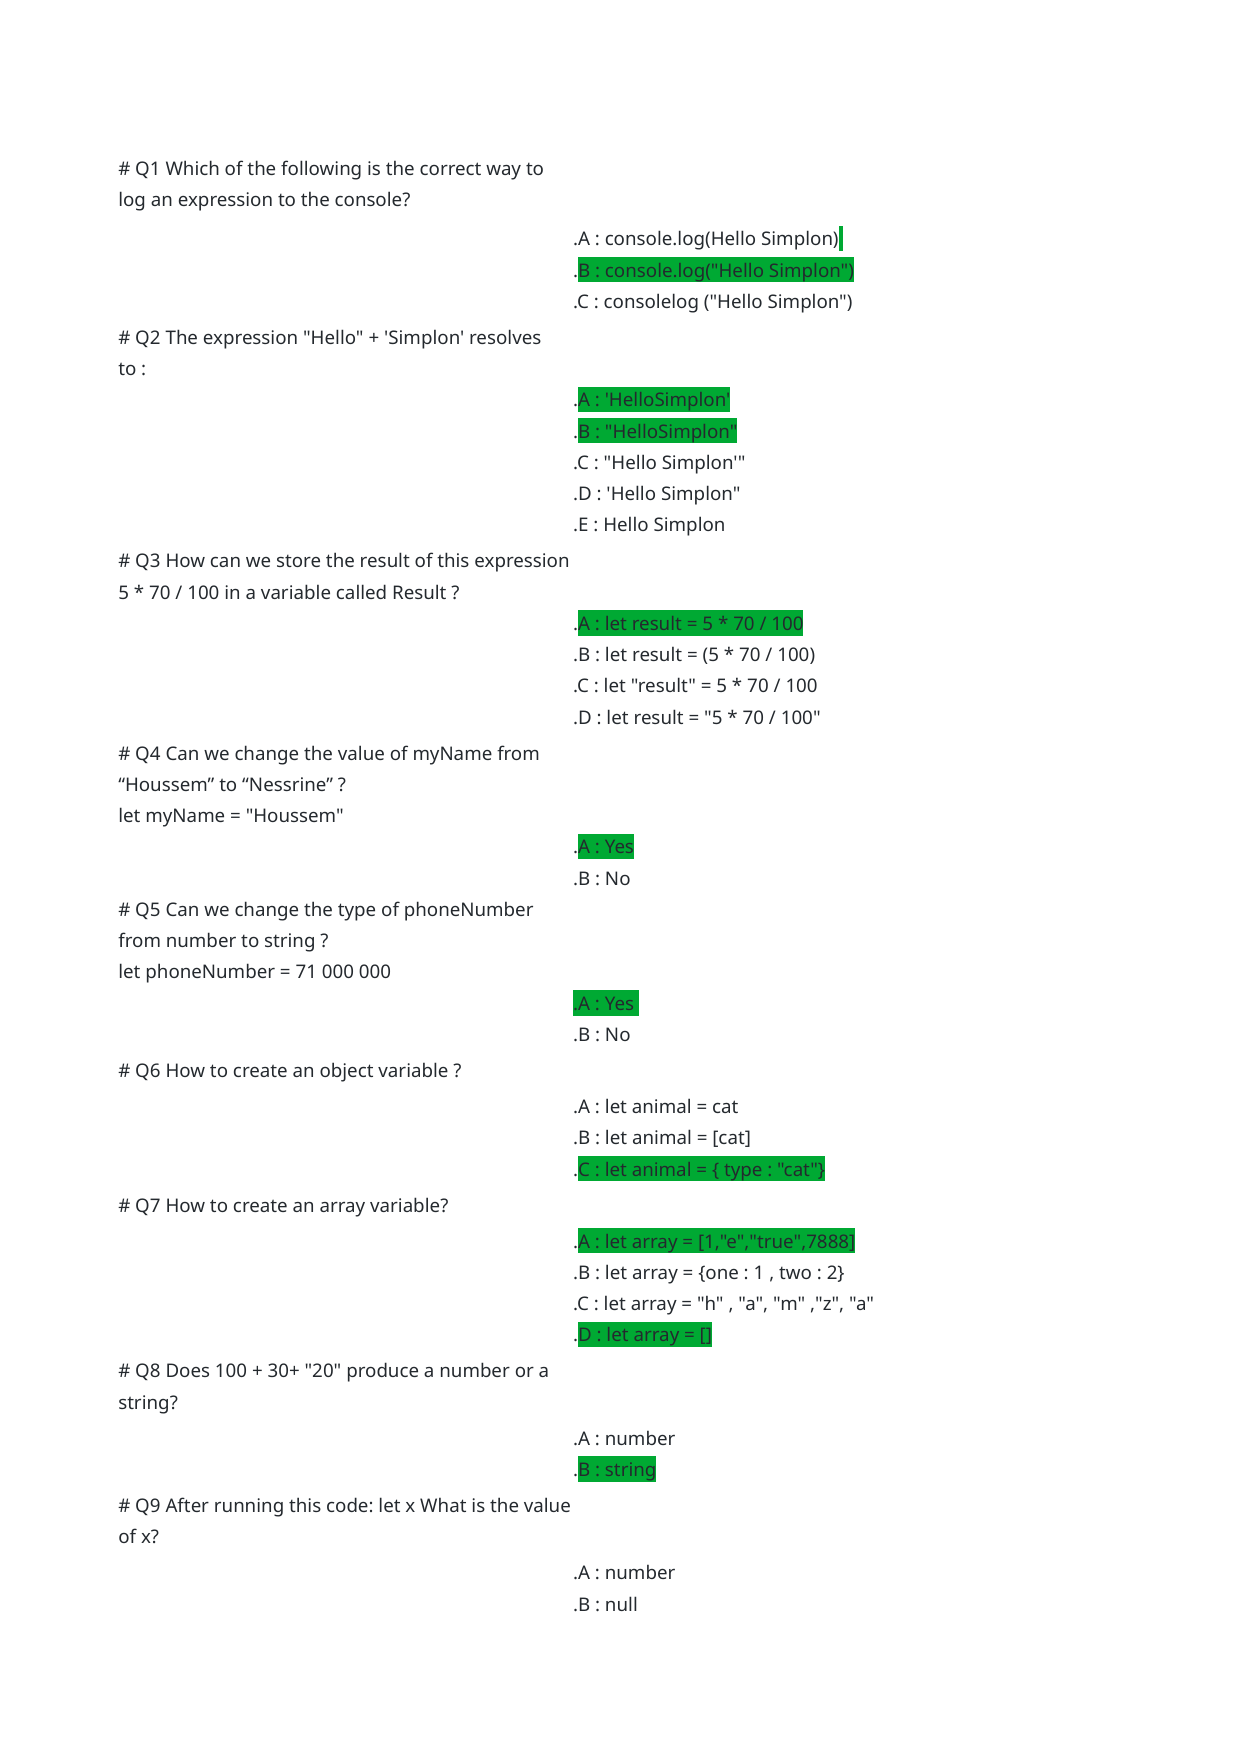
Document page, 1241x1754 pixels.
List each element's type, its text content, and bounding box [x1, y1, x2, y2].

table_cell [118, 283, 573, 314]
table_cell .B : No [573, 1016, 1123, 1047]
table_cell .C : let array = "h" , "a", "m" ,"z", "a" [573, 1285, 1123, 1316]
table_cell [118, 859, 573, 891]
table_cell [118, 1222, 573, 1253]
table_cell [573, 1482, 1123, 1487]
table_cell [573, 1347, 1123, 1352]
table_cell [118, 215, 573, 220]
table_cell [118, 828, 573, 859]
table_cell [573, 1186, 1123, 1217]
table_cell [573, 1487, 1123, 1549]
table_cell [118, 1451, 573, 1482]
table_cell [118, 506, 573, 537]
table_cell [573, 537, 1123, 542]
table_cell .B : null [573, 1585, 1123, 1616]
table_cell [118, 1415, 573, 1419]
table_cell [573, 1052, 1123, 1083]
table_cell # Q5 Can we change the type of phoneNumber from number to string ? let phoneNumber = 71 000 000 [118, 891, 573, 984]
table_cell [118, 220, 573, 251]
table_cell [118, 314, 573, 318]
table_header [573, 147, 1123, 215]
table_cell [573, 314, 1123, 318]
table_cell # Q8 Does 100 + 30+ "20" produce a number or a string? [118, 1352, 573, 1414]
table_cell [118, 605, 573, 636]
table_cell .A : 'HelloSimplon' [573, 381, 1123, 412]
table_cell .A : let animal = cat [573, 1088, 1123, 1119]
table_cell [118, 537, 573, 542]
table_cell .D : 'Hello Simplon" [573, 475, 1123, 506]
table_cell [573, 1047, 1123, 1052]
table_cell [118, 1347, 573, 1352]
table_cell [573, 1181, 1123, 1186]
table_cell .B : let result = (5 * 70 / 100) [573, 636, 1123, 667]
table_cell [118, 1083, 573, 1088]
table_cell [573, 542, 1123, 604]
table_cell # Q3 How can we store the result of this expression 5 * 70 / 100 in a variable called Result ? [118, 542, 573, 604]
table_cell [118, 1119, 573, 1150]
table_cell # Q7 How to create an array variable? [118, 1186, 573, 1217]
table_cell [118, 251, 573, 282]
table_cell [573, 1549, 1123, 1554]
table_cell [118, 475, 573, 506]
table_cell .A : number [573, 1419, 1123, 1451]
table_cell # Q6 How to create an object variable ? [118, 1052, 573, 1083]
table_header # Q1 Which of the following is the correct way to log an expression to the console? [118, 147, 573, 215]
table_cell .B : "HelloSimplon" [573, 412, 1123, 443]
table_cell [573, 1415, 1123, 1419]
table_cell .B : No [573, 859, 1123, 891]
table_cell [118, 1554, 573, 1585]
table_cell [573, 734, 1123, 828]
table_cell .B : let array = {one : 1 , two : 2} [573, 1254, 1123, 1285]
table_cell [118, 1047, 573, 1052]
table_cell [118, 1150, 573, 1181]
table_cell .A : Yes [573, 828, 1123, 859]
table_cell [573, 1218, 1123, 1222]
table_cell [573, 730, 1123, 734]
table_cell [118, 1549, 573, 1554]
table_cell [118, 698, 573, 729]
table_cell [118, 444, 573, 475]
table_cell [118, 1482, 573, 1487]
table_cell .E : Hello Simplon [573, 506, 1123, 537]
table_cell .A : let result = 5 * 70 / 100 [573, 605, 1123, 636]
table_cell [573, 319, 1123, 381]
table_cell .A : console.log(Hello Simplon) [573, 220, 1123, 251]
table_cell # Q2 The expression "Hello" + 'Simplon' resolves to : [118, 319, 573, 381]
table_cell [118, 1088, 573, 1119]
table_cell [118, 412, 573, 443]
table_cell [118, 1016, 573, 1047]
table_cell [118, 1254, 573, 1285]
table_cell [118, 1218, 573, 1222]
table_cell [573, 891, 1123, 984]
table_cell [118, 1285, 573, 1316]
table_cell [118, 984, 573, 1016]
table_cell .B : console.log("Hello Simplon") [573, 251, 1123, 282]
table_cell .C : "Hello Simplon'" [573, 444, 1123, 475]
table_cell [118, 636, 573, 667]
table_cell [573, 1352, 1123, 1414]
table_cell # Q9 After running this code: let x What is the value of x? [118, 1487, 573, 1549]
table_cell [118, 730, 573, 734]
table_cell [118, 1419, 573, 1451]
table_cell .A : number [573, 1554, 1123, 1585]
table_cell .C : let "result" = 5 * 70 / 100 [573, 667, 1123, 698]
table_cell .A : Yes [573, 984, 1123, 1016]
table_cell .B : let animal = [cat] [573, 1119, 1123, 1150]
table_cell [118, 1181, 573, 1186]
table_cell [118, 1585, 573, 1616]
table_cell # Q4 Can we change the value of myName from “Houssem” to “Nessrine” ? let myName = "Houssem" [118, 734, 573, 828]
table_cell [118, 1316, 573, 1347]
table_cell .A : let array = [1,"e","true",7888] [573, 1222, 1123, 1253]
table_cell .C : let animal = { type : "cat"} [573, 1150, 1123, 1181]
table_cell [573, 1083, 1123, 1088]
table_cell [118, 381, 573, 412]
table_cell .D : let array = [] [573, 1316, 1123, 1347]
table_cell .B : string [573, 1451, 1123, 1482]
table_cell [573, 215, 1123, 220]
table_cell .D : let result = "5 * 70 / 100" [573, 698, 1123, 729]
table_cell [118, 667, 573, 698]
table_cell .C : consolelog ("Hello Simplon") [573, 283, 1123, 314]
